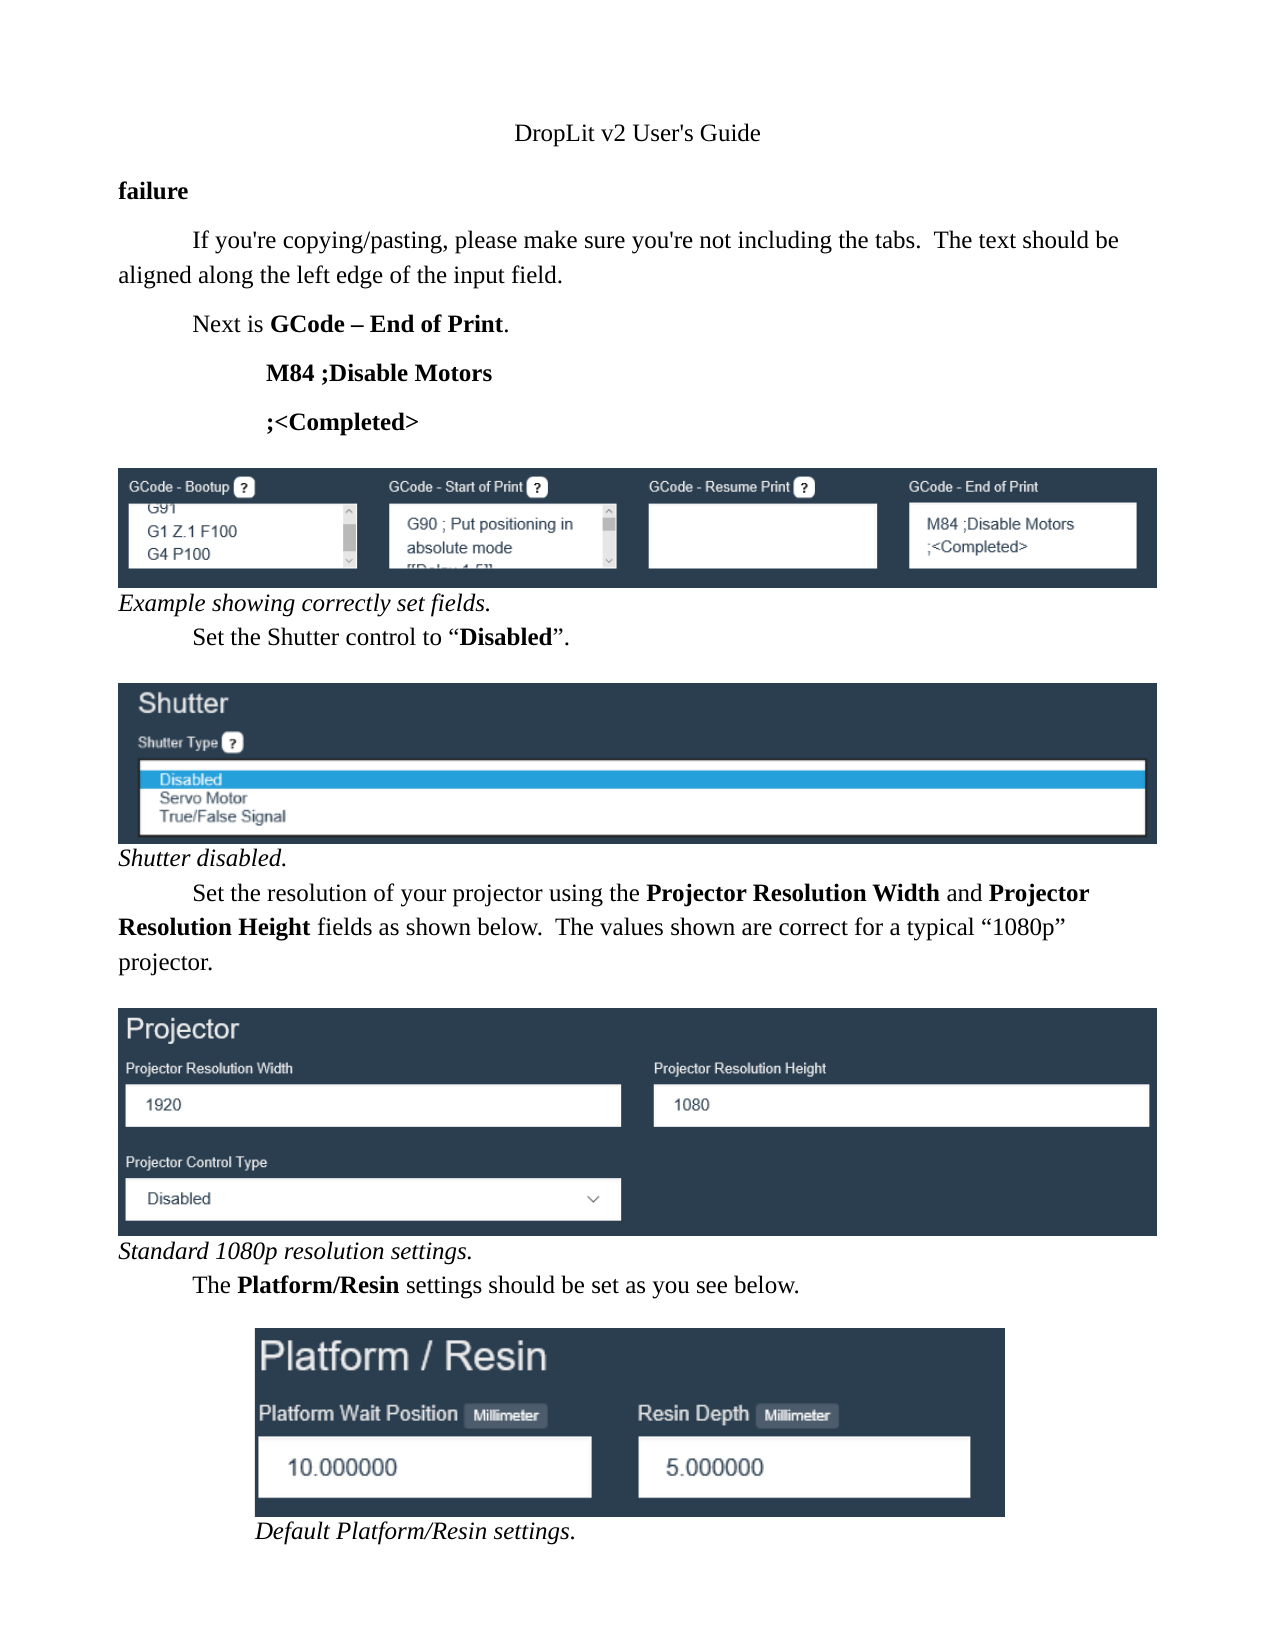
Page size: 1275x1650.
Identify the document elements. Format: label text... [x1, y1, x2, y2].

picture [254, 1328, 1005, 1517]
text Set the Shutter control to “Disabled”. [118, 616, 1157, 651]
text The Platform/Resin settings should be set as you see below. [118, 1264, 1157, 1299]
text [118, 996, 1157, 1008]
text Default Platform/Resin settings. [255, 1517, 1005, 1545]
text [118, 671, 1157, 683]
text Set the resolution of your projector using the Projector Resolution Width and Projector Resolution Height fields as shown below. The values shown are correct for a typical “1080p” projector. [118, 872, 1157, 976]
text M84 ;Disable Motors [118, 358, 1157, 387]
text If you're copying/pasting, please make sure you're not including the tabs. The text should be aligned along the left edge of the input field. [118, 225, 1157, 289]
picture [118, 1008, 1157, 1236]
text Standard 1080p resolution settings. [118, 1236, 1157, 1264]
picture [118, 683, 1157, 844]
picture [118, 468, 1157, 588]
text failure [118, 176, 1157, 205]
text ;<Completed> [118, 407, 1157, 436]
text Shutter disabled. [118, 844, 1157, 872]
text Example showing correctly set fields. [118, 588, 1157, 616]
text Next is GCode – End of Print. [118, 309, 1157, 338]
text [118, 456, 1157, 468]
